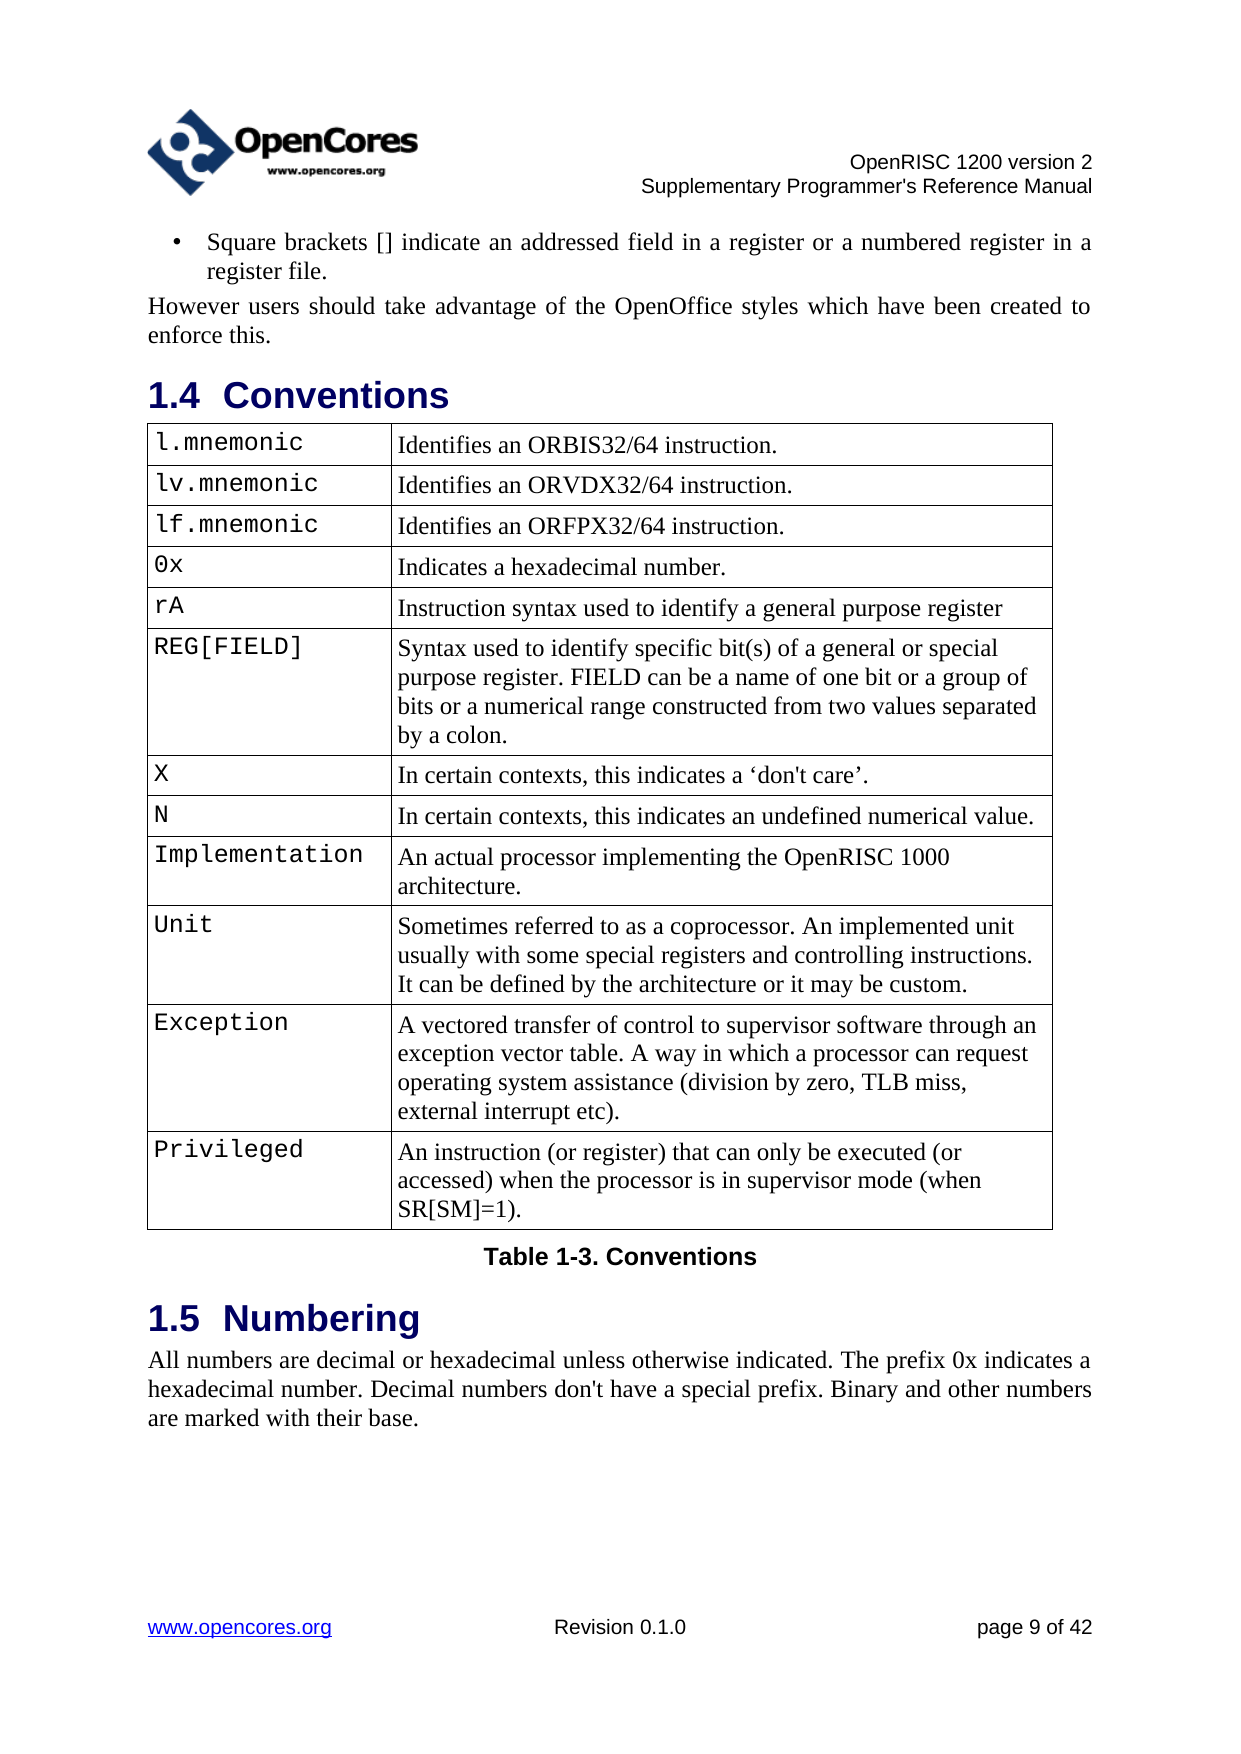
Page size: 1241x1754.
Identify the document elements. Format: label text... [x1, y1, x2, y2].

table_cell lf.mnemonic [148, 506, 391, 546]
table_cell Identifies an ORFPX32/64 instruction. [392, 506, 1052, 546]
table_cell REG[FIELD] [148, 629, 391, 754]
table_cell A vectored transfer of control to supervisor software through an exception vector table. A way in which a processor can request operating system assistance (division by zero, TLB miss, external interrupt etc). [392, 1005, 1052, 1131]
table_cell Instruction syntax used to identify a general purpose register [392, 588, 1052, 627]
table_cell An actual processor implementing the OpenRISC 1000 architecture. [392, 837, 1052, 905]
table_cell Indicates a hexadecimal number. [392, 547, 1052, 587]
table_cell X [148, 756, 391, 795]
table_cell Sometimes referred to as a coprocessor. An implemented unit usually with some special registers and controlling instructions. It can be defined by the architecture or it may be custom. [392, 906, 1052, 1004]
text All numbers are decimal or hexadecimal unless otherwise indicated. The prefix 0x indicates a hexadecimal number. Decimal numbers don't have a special prefix. Binary and other numbers are marked with their base. [148, 1346, 1093, 1432]
table_header l.mnemonic [148, 424, 391, 464]
table_cell rA [148, 588, 391, 627]
table_cell In certain contexts, this indicates an undefined numerical value. [392, 796, 1052, 836]
table_cell 0x [148, 547, 391, 587]
table_cell In certain contexts, this indicates a ‘don't care’. [392, 756, 1052, 795]
table_cell Syntax used to identify specific bit(s) of a general or special purpose register. FIELD can be a name of one bit or a group of bits or a numerical range constructed from two values separated by a colon. [392, 629, 1052, 754]
table_cell Unit [148, 906, 391, 1004]
list However users should take advantage of the OpenOffice styles which have been created to enforce this. [148, 291, 1093, 348]
list Square brackets [] indicate an addressed field in a register or a numbered register in a register file. [177, 227, 1093, 285]
table_header Identifies an ORBIS32/64 instruction. [392, 424, 1052, 464]
subtitle Numbering [148, 1296, 1093, 1339]
subtitle Conventions [148, 373, 1093, 417]
table_cell Exception [148, 1005, 391, 1131]
picture [147, 109, 418, 196]
table_cell N [148, 796, 391, 836]
table_cell Implementation [148, 837, 391, 905]
table_cell Identifies an ORVDX32/64 instruction. [392, 466, 1052, 505]
table_cell Privileged [148, 1132, 391, 1229]
table_cell lv.mnemonic [148, 466, 391, 505]
table_cell An instruction (or register) that can only be executed (or accessed) when the processor is in supervisor mode (when SR[SM]=1). [392, 1132, 1052, 1229]
text Table 1‑3. Conventions [148, 1242, 1093, 1271]
